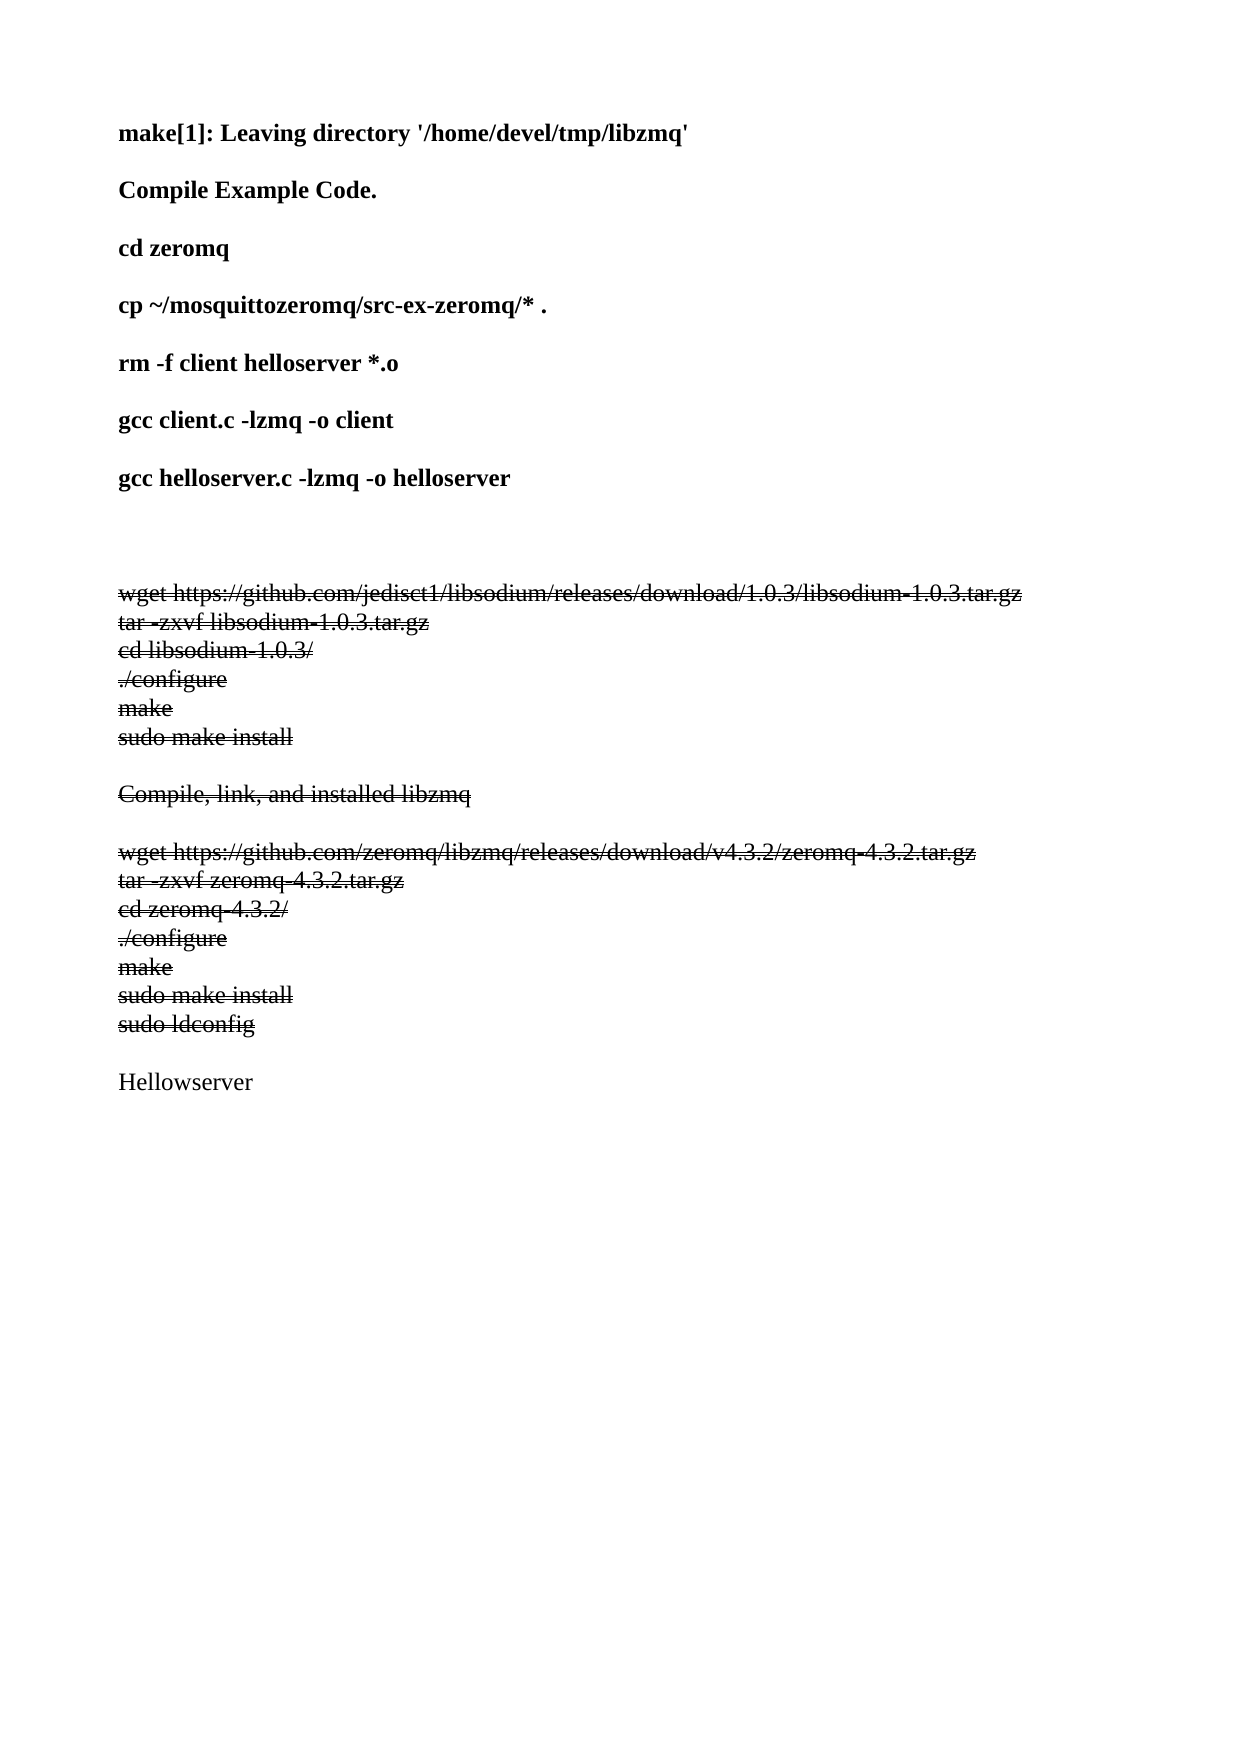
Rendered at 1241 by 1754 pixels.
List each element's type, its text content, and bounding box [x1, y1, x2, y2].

text tar -zxvf libsodium-1.0.3.tar.gz [118, 607, 1122, 636]
text ./configure [118, 664, 1122, 693]
text make[1]: Leaving directory '/home/devel/tmp/libzmq' [118, 118, 1122, 147]
text ./configure [118, 923, 1122, 952]
text make [118, 693, 1122, 722]
text tar -zxvf zeromq-4.3.2.tar.gz [118, 866, 1122, 894]
text gcc helloserver.c -lzmq -o helloserver [118, 463, 1122, 492]
text Compile, link, and installed libzmq [118, 779, 1122, 808]
text cd libsodium-1.0.3/ [118, 636, 1122, 664]
text rm -f client helloserver *.o [118, 348, 1122, 377]
text gcc client.c -lzmq -o client [118, 406, 1122, 434]
text cd zeromq-4.3.2/ [118, 894, 1122, 923]
text sudo make install [118, 722, 1122, 751]
text Compile Example Code. [118, 176, 1122, 204]
text cd zeromq [118, 233, 1122, 262]
text wget https://github.com/jedisct1/libsodium/releases/download/1.0.3/libsodium-1.0.3.tar.gz [118, 578, 1122, 607]
text cp ~/mosquittozeromq/src-ex-zeromq/* . [118, 291, 1122, 319]
text sudo make install [118, 981, 1122, 1009]
text sudo ldconfig [118, 1009, 1122, 1038]
text Hellowserver [118, 1067, 1122, 1096]
text make [118, 952, 1122, 981]
text wget https://github.com/zeromq/libzmq/releases/download/v4.3.2/zeromq-4.3.2.tar.gz [118, 837, 1122, 866]
